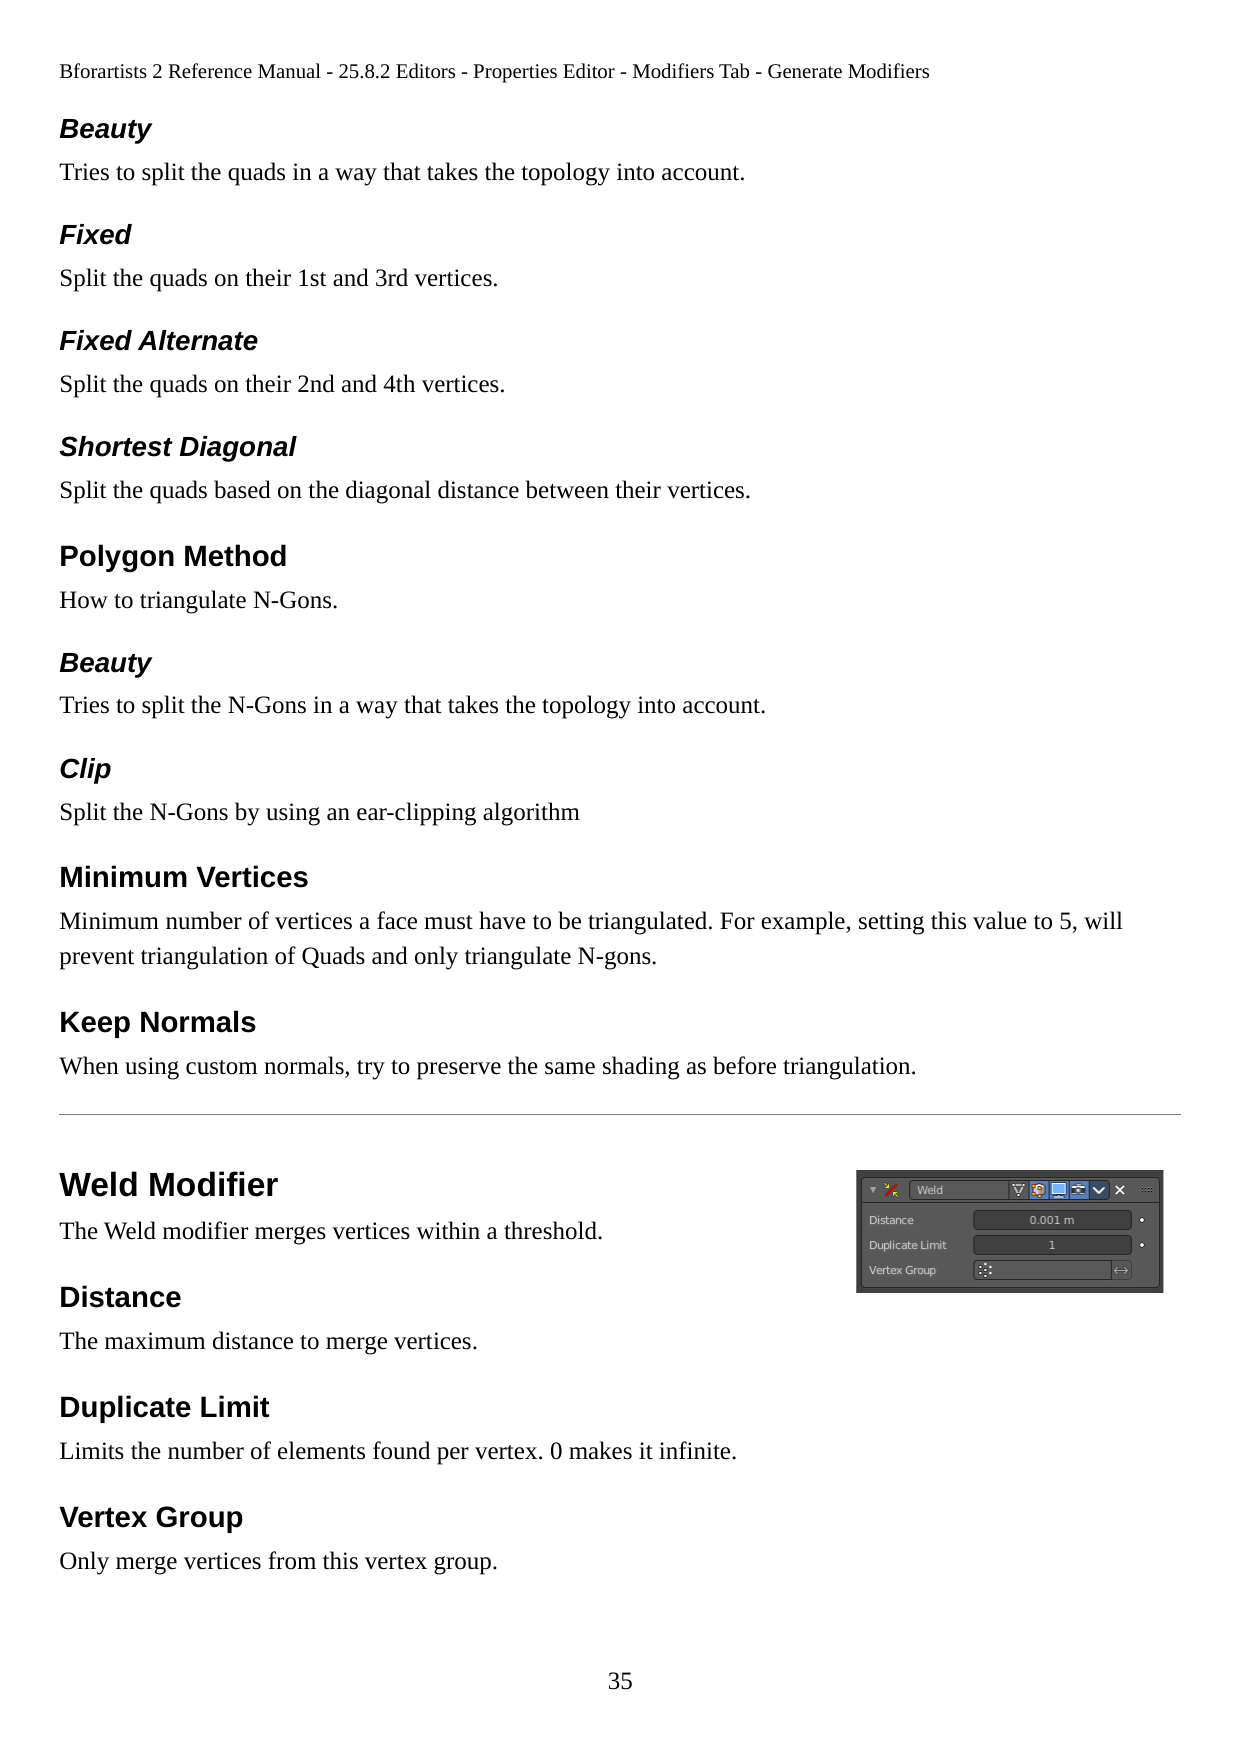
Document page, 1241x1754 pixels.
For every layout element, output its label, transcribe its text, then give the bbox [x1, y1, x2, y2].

subtitle Duplicate Limit [59, 1389, 1181, 1423]
text Split the quads based on the diagonal distance between their vertices. [59, 475, 1181, 503]
subtitle Fixed [59, 218, 1181, 250]
subtitle Distance [59, 1280, 1181, 1313]
text The maximum distance to merge vertices. [59, 1326, 1181, 1355]
text When using custom normals, try to preserve the same shading as before triangulation. [59, 1051, 1181, 1079]
subtitle Clip [59, 752, 1181, 784]
subtitle Keep Normals [59, 1004, 1181, 1038]
text Split the quads on their 2nd and 4th vertices. [59, 369, 1181, 398]
subtitle Vertex Group [59, 1499, 1181, 1533]
text Limits the number of elements found per vertex. 0 makes it infinite. [59, 1436, 1181, 1464]
text Split the quads on their 1st and 3rd vertices. [59, 263, 1181, 292]
text Tries to split the quads in a way that takes the topology into account. [59, 157, 1181, 186]
text Minimum number of vertices a face must have to be triangulated. For example, setting this value to 5, will prevent triangulation of Quads and only triangulate N-gons. [59, 906, 1181, 970]
subtitle Weld Modifier [59, 1165, 1181, 1203]
subtitle Fixed Alternate [59, 324, 1181, 356]
picture [856, 1170, 1164, 1293]
subtitle Minimum Vertices [59, 860, 1181, 894]
subtitle Beauty [59, 113, 1181, 144]
subtitle Shortest Diagonal [59, 430, 1181, 462]
subtitle Beauty [59, 646, 1181, 678]
text Only merge vertices from this vertex group. [59, 1546, 1181, 1574]
subtitle Polygon Method [59, 538, 1181, 572]
text Split the N-Gons by using an ear-clipping algorithm [59, 797, 1181, 825]
text Tries to split the N-Gons in a way that takes the topology into account. [59, 691, 1181, 719]
text How to triangulate N-Gons. [59, 585, 1181, 613]
text The Weld modifier merges vertices within a threshold. [59, 1216, 856, 1245]
